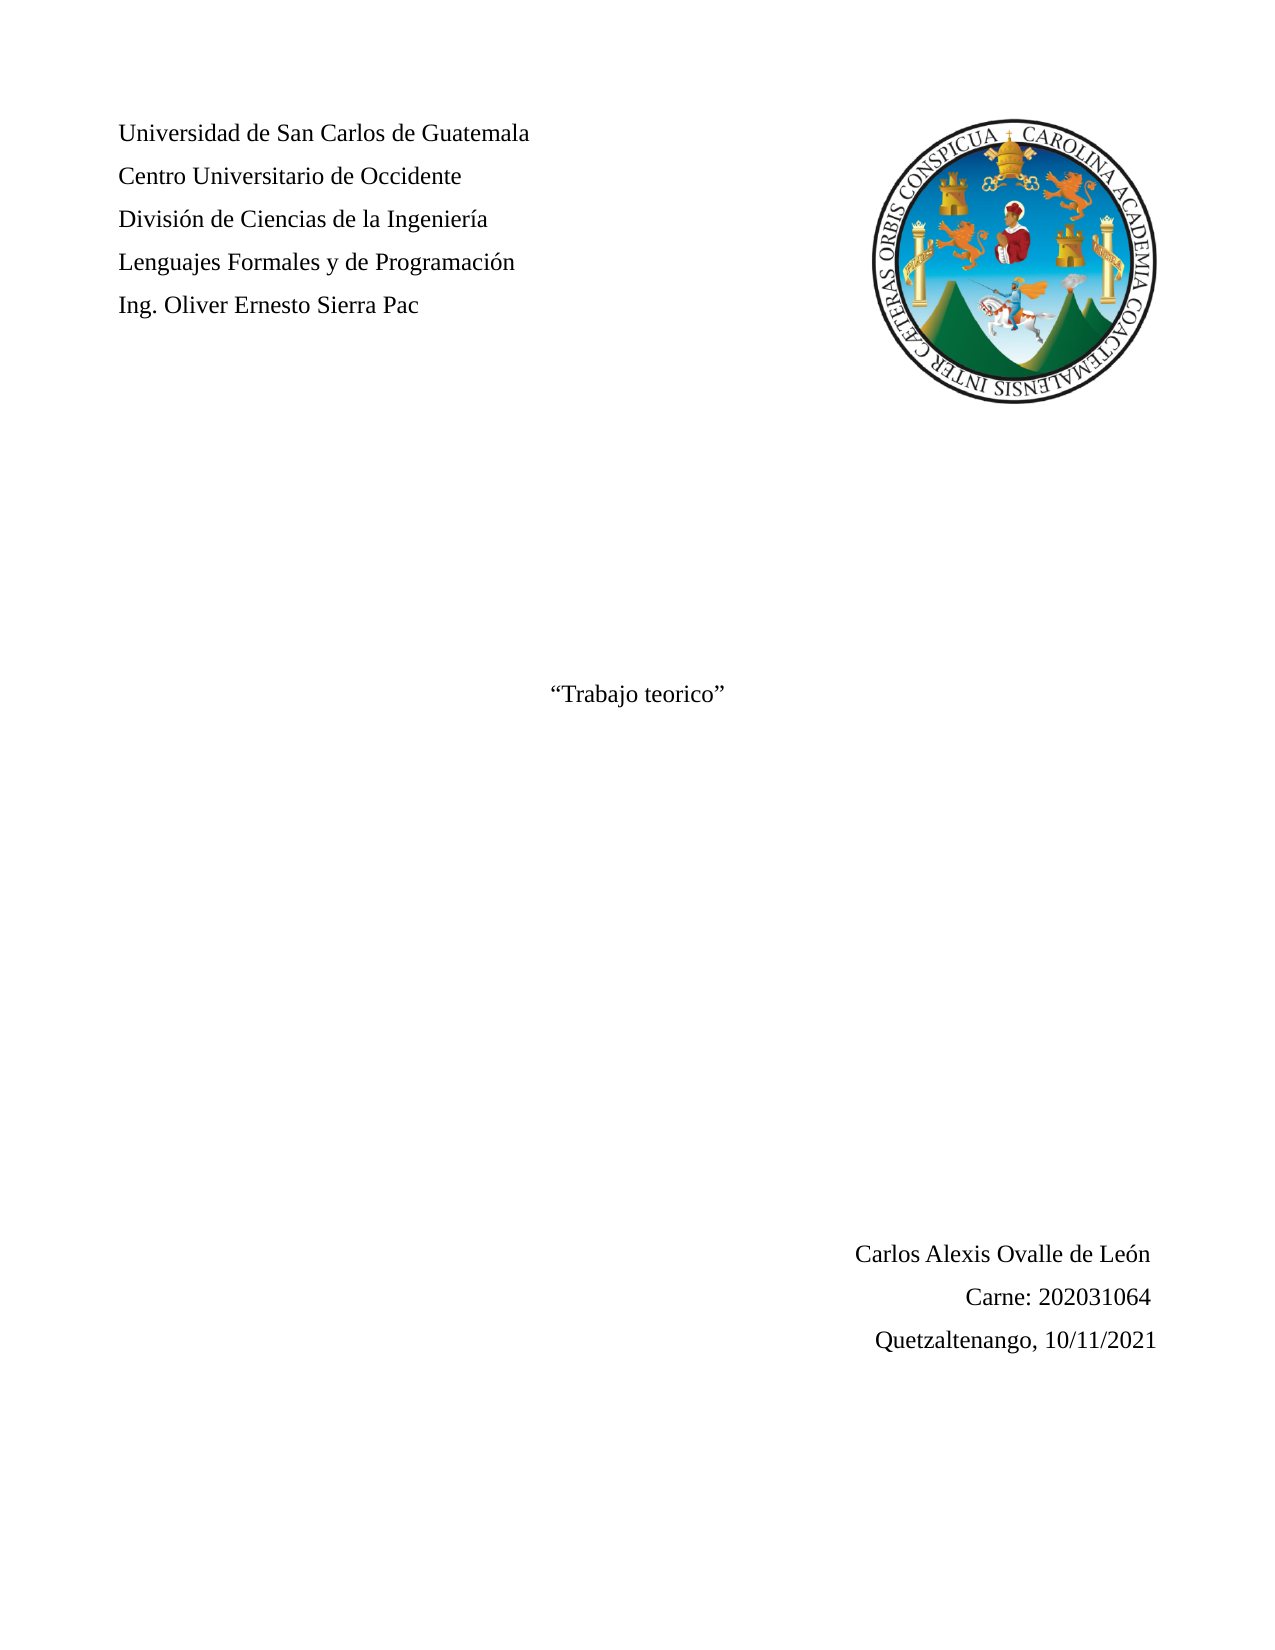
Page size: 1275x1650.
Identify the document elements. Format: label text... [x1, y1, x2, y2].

text División de Ciencias de la Ingeniería [118, 204, 871, 233]
text “Trabajo teorico” [118, 679, 1157, 707]
text Lenguajes Formales y de Programación [118, 247, 871, 276]
text Centro Universitario de Occidente [118, 161, 871, 190]
text Carne: 202031064 [118, 1282, 1157, 1311]
text Ing. Oliver Ernesto Sierra Pac [118, 291, 871, 319]
picture [871, 118, 1157, 404]
text Quetzaltenango, 10/11/2021 [718, 1326, 1157, 1354]
text Universidad de San Carlos de Guatemala [118, 118, 871, 147]
text Carlos Alexis Ovalle de León [118, 1239, 1157, 1268]
